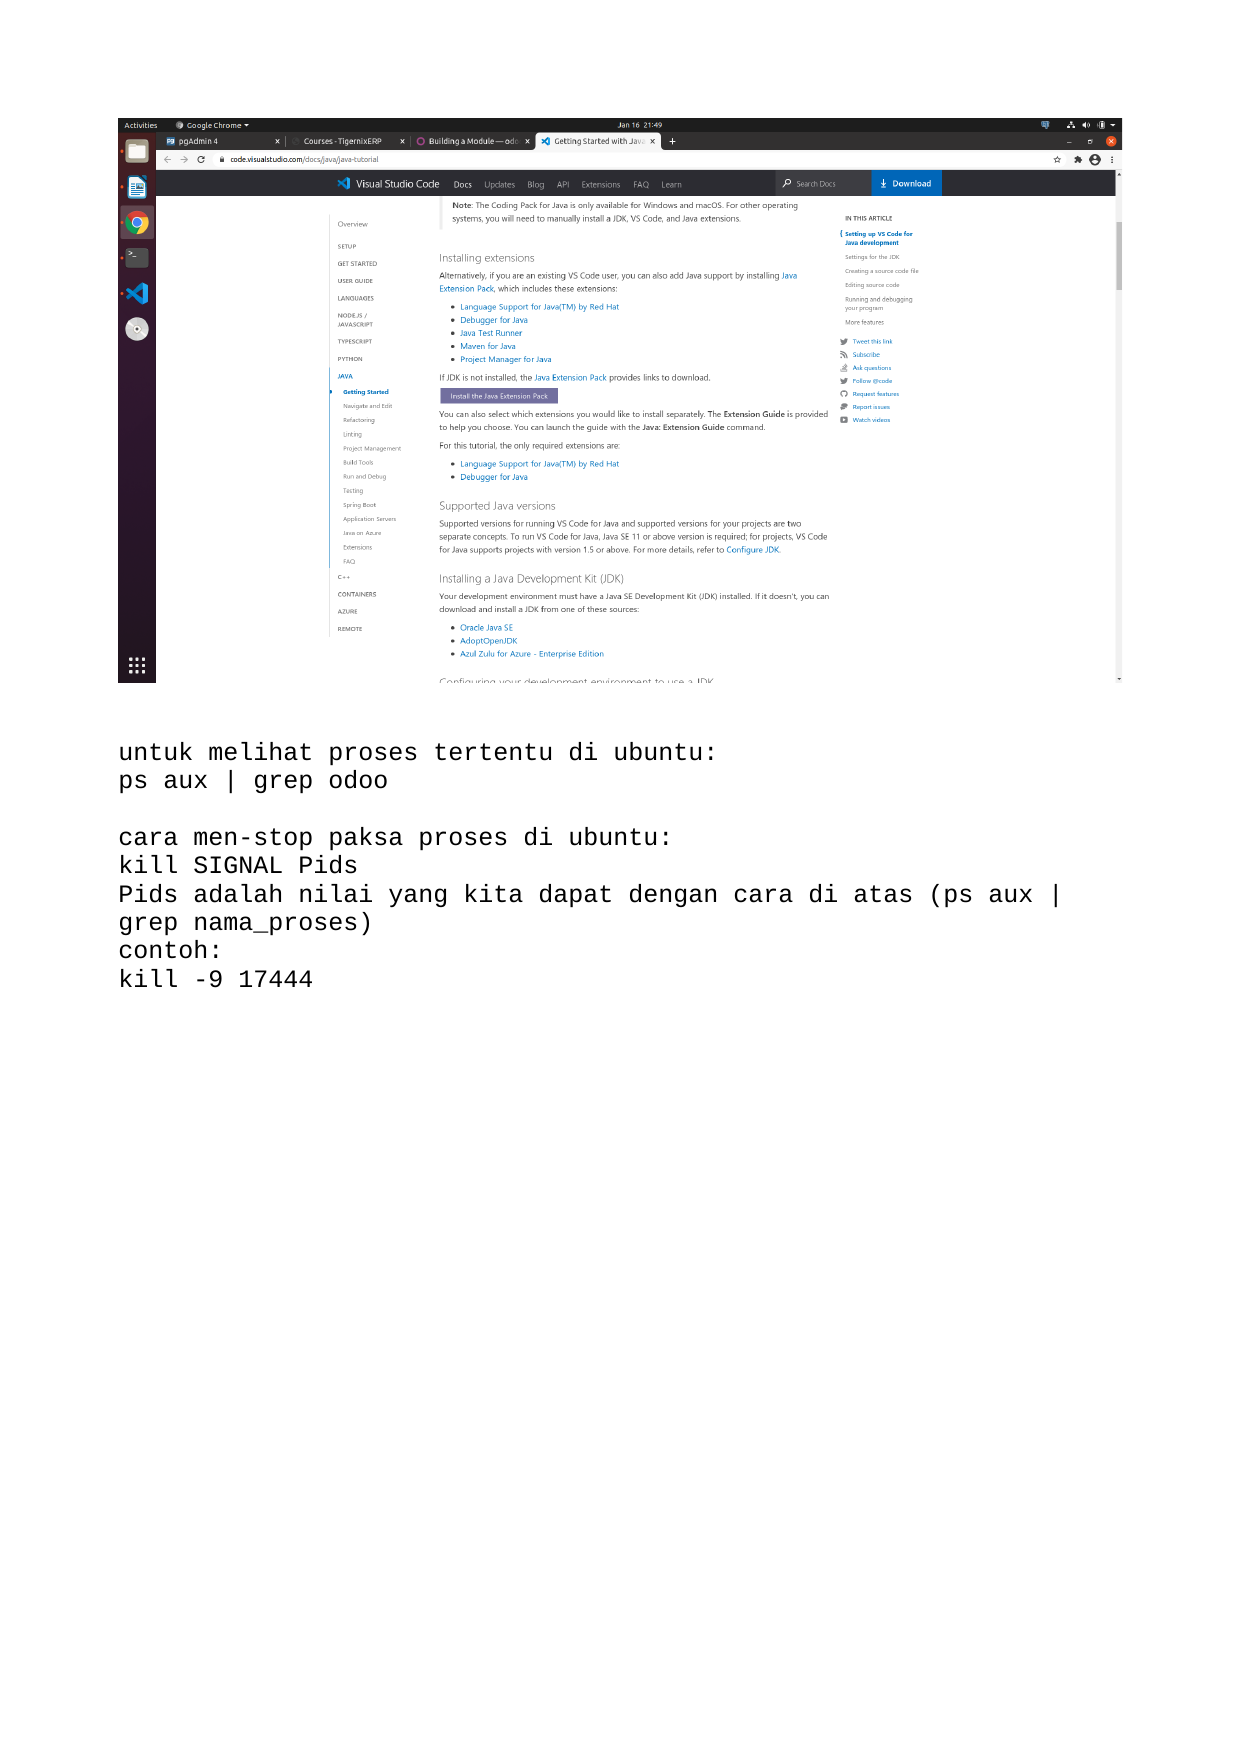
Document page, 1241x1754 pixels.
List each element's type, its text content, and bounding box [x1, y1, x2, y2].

text ps aux | grep odoo [118, 768, 1122, 796]
text untuk melihat proses tertentu di ubuntu: [118, 739, 1122, 768]
text kill -9 17444 [118, 966, 1122, 994]
text contoh: [118, 938, 1122, 966]
text Pids adalah nilai yang kita dapat dengan cara di atas (ps aux | grep nama_proses) [118, 881, 1122, 938]
text cara men-stop paksa proses di ubuntu: [118, 824, 1122, 853]
text kill SIGNAL Pids [118, 853, 1122, 881]
picture [118, 118, 1123, 683]
